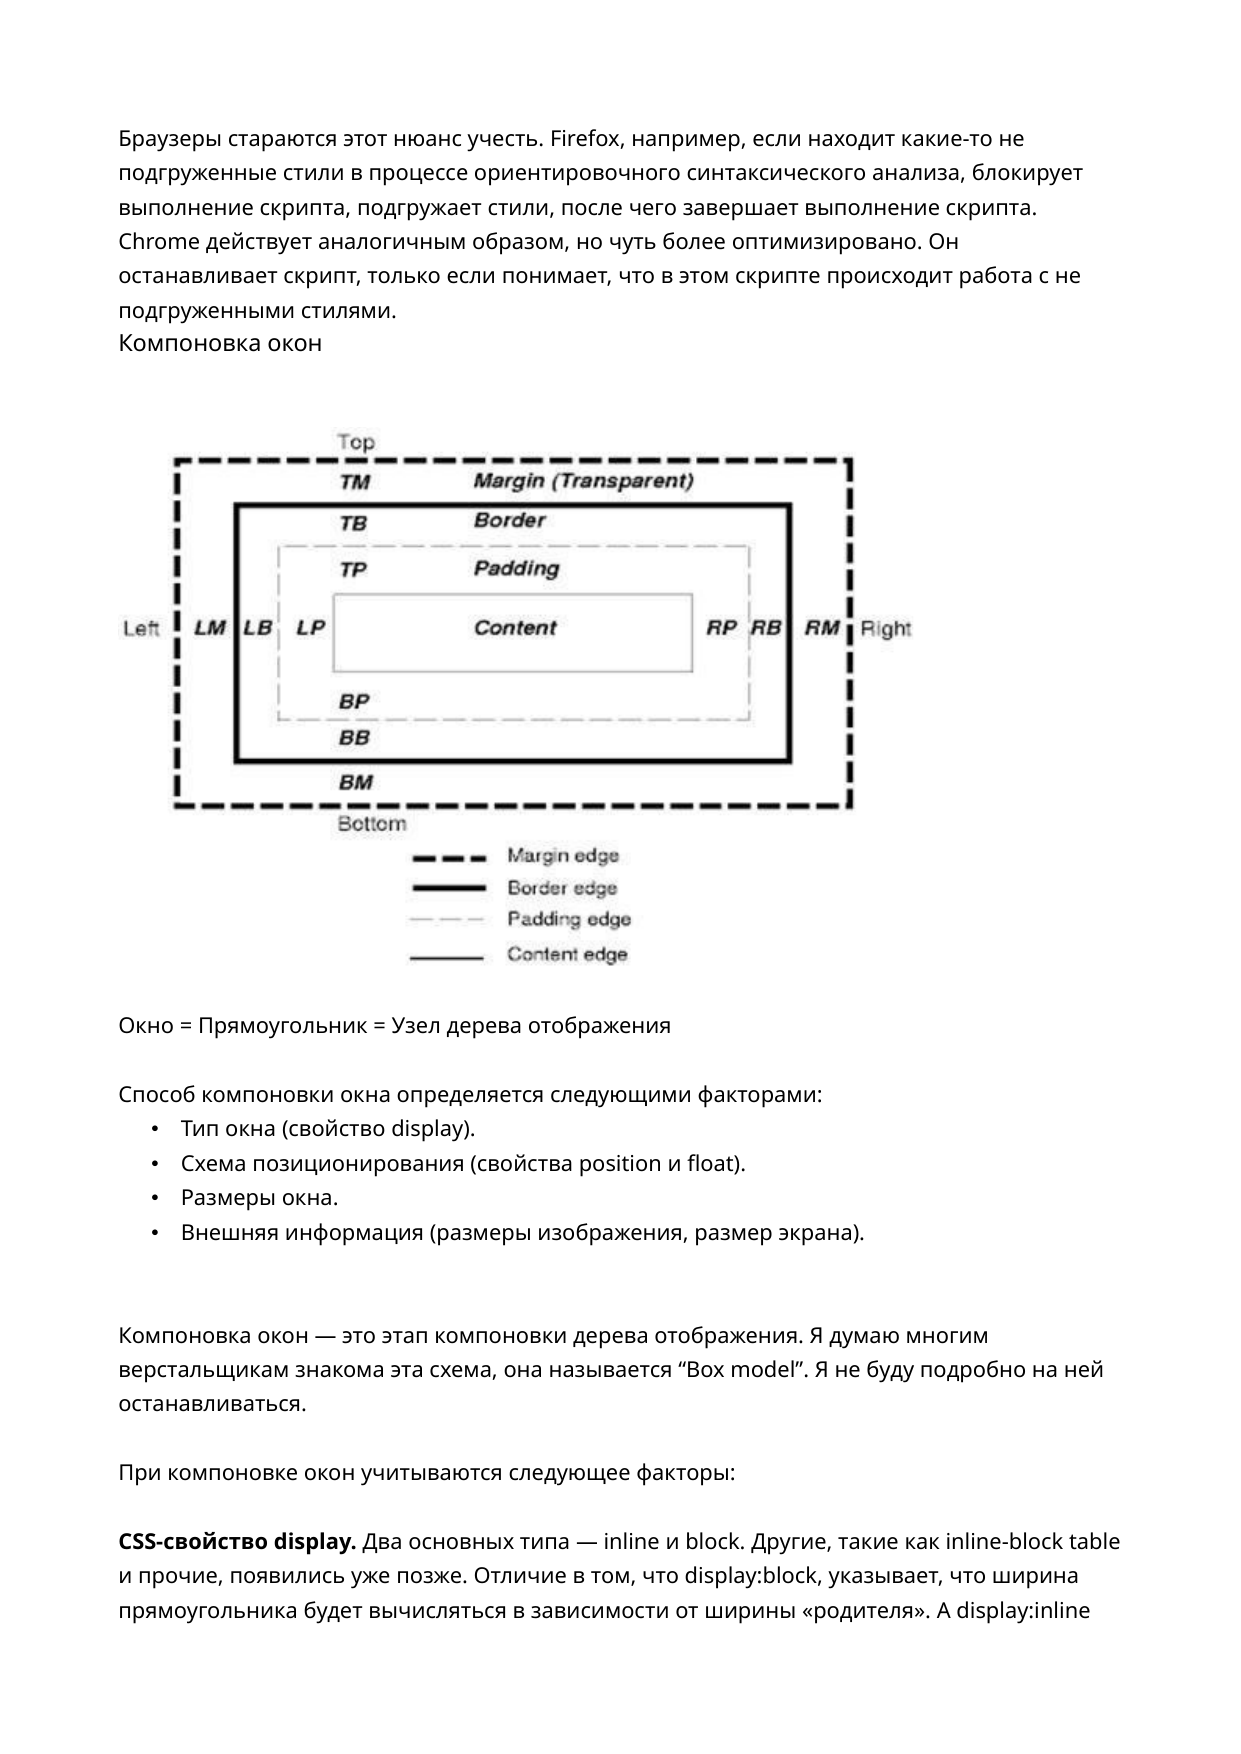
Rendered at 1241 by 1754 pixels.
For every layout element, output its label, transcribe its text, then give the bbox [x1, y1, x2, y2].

picture [118, 427, 914, 972]
subtitle Компоновка окон [118, 324, 1122, 359]
list Тип окна (свойство display). [151, 1109, 1122, 1143]
list Размеры окна. [151, 1177, 1122, 1212]
text Окно = Прямоугольник = Узел дерева отображения Способ компоновки окна определяется следующими факторами: [118, 359, 1122, 1109]
text Компоновка окон — это этап компоновки дерева отображения. Я думаю многим верстальщикам знакома эта схема, она называется “Box model”. Я не буду подробно на ней останавливаться. При компоновке окон учитываются следующее факторы: CSS-свойство display. Два основных типа — inline и block. Другие, такие как inline-block table и прочие, появились уже позже. Отличие в том, что display:block, указывает, что ширина прямоугольника будет вычисляться в зависимости от ширины «родителя». А display:inline [118, 1246, 1122, 1624]
list Схема позиционирования (свойства position и float). [151, 1143, 1122, 1177]
text Браузеры стараются этот нюанс учесть. Firefox, например, если находит какие-то не подгруженные стили в процессе ориентировочного синтаксического анализа, блокирует выполнение скрипта, подгружает стили, после чего завершает выполнение скрипта. Chrome действует аналогичным образом, но чуть более оптимизировано. Он останавливает скрипт, только если понимает, что в этом скрипте происходит работа с не подгруженными стилями. [118, 118, 1122, 324]
list Внешняя информация (размеры изображения, размер экрана). [151, 1212, 1122, 1246]
